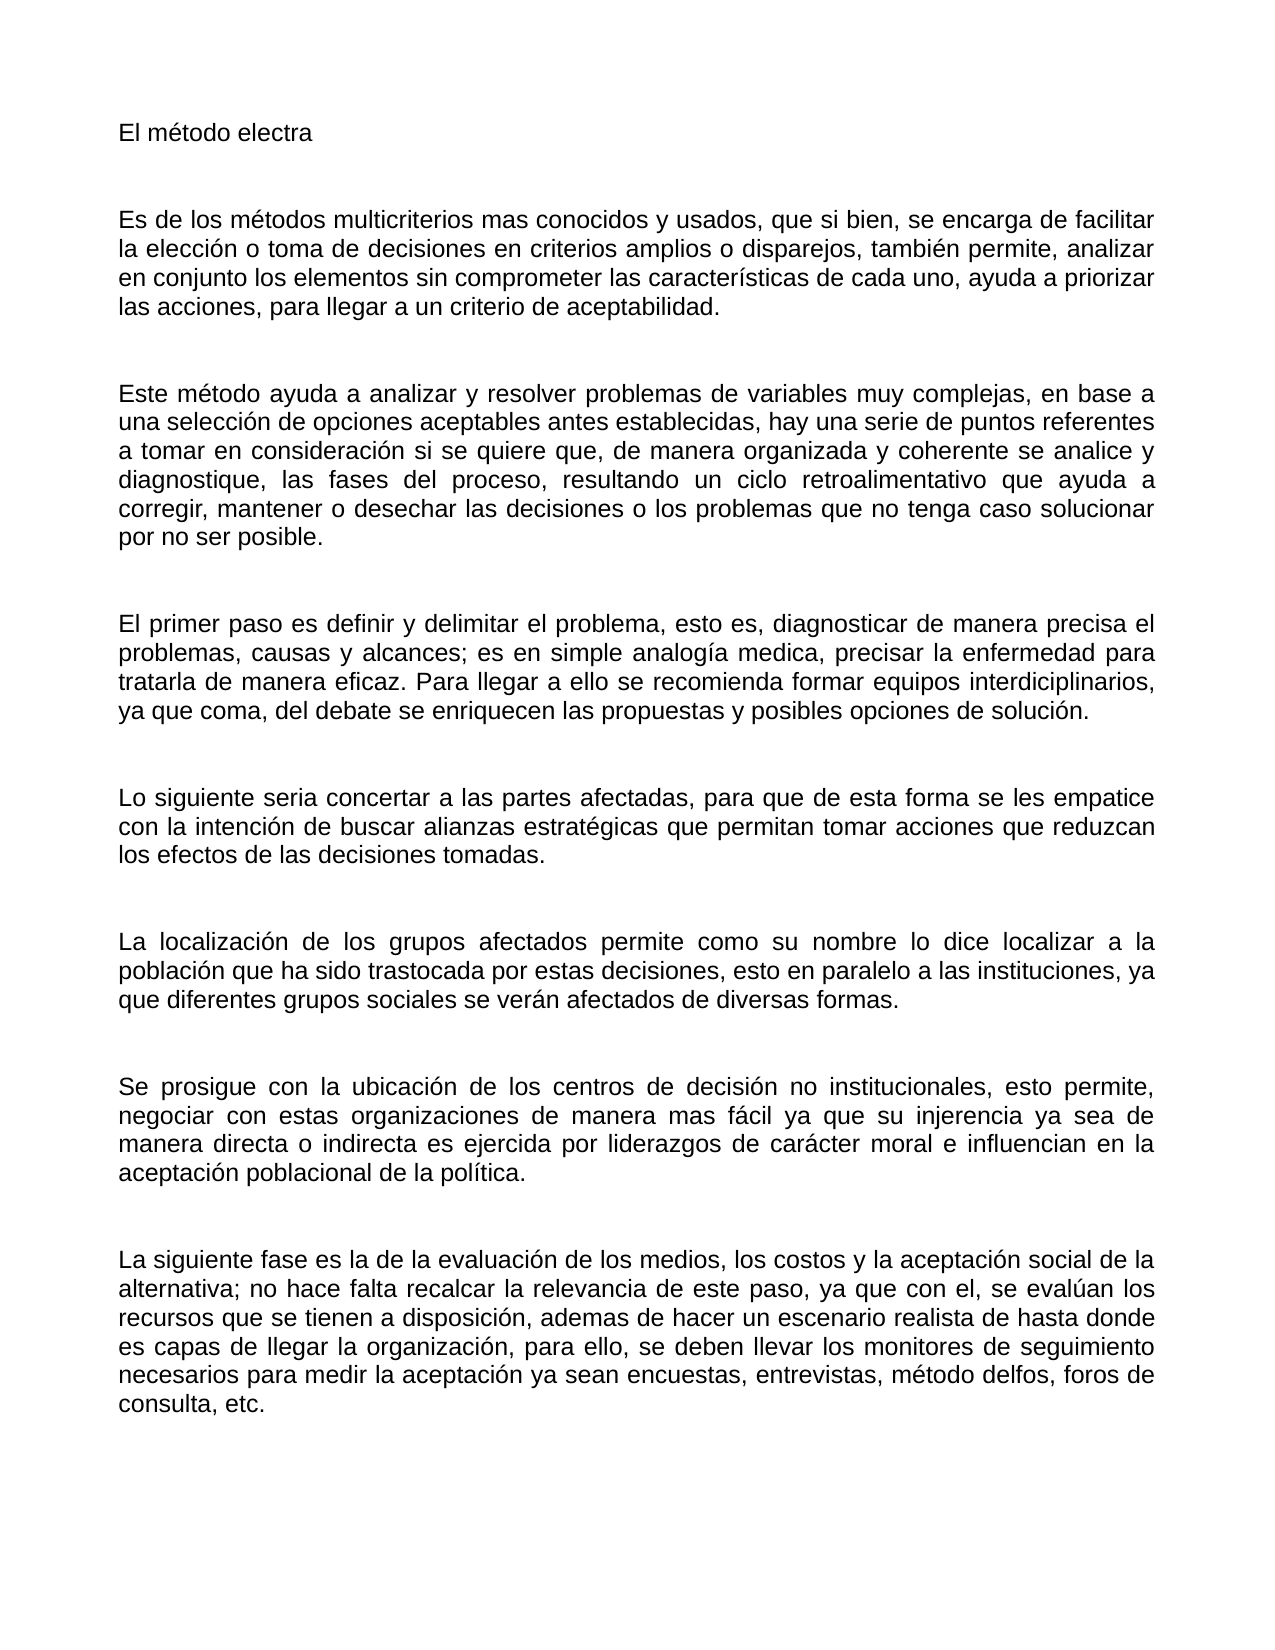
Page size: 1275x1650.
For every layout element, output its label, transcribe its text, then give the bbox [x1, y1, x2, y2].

subtitle El método electra [118, 118, 1157, 147]
subtitle La localización de los grupos afectados permite como su nombre lo dice localizar a la población que ha sido trastocada por estas decisiones, esto en paralelo a las instituciones, ya que diferentes grupos sociales se verán afectados de diversas formas. [118, 927, 1157, 1013]
subtitle La siguiente fase es la de la evaluación de los medios, los costos y la aceptación social de la alternativa; no hace falta recalcar la relevancia de este paso, ya que con el, se evalúan los recursos que se tienen a disposición, ademas de hacer un escenario realista de hasta donde es capas de llegar la organización, para ello, se deben llevar los monitores de seguimiento necesarios para medir la aceptación ya sean encuestas, entrevistas, método delfos, foros de consulta, etc. [118, 1245, 1157, 1418]
subtitle Este método ayuda a analizar y resolver problemas de variables muy complejas, en base a una selección de opciones aceptables antes establecidas, hay una serie de puntos referentes a tomar en consideración si se quiere que, de manera organizada y coherente se analice y diagnostique, las fases del proceso, resultando un ciclo retroalimentativo que ayuda a corregir, mantener o desechar las decisiones o los problemas que no tenga caso solucionar por no ser posible. [118, 378, 1157, 551]
subtitle El primer paso es definir y delimitar el problema, esto es, diagnosticar de manera precisa el problemas, causas y alcances; es en simple analogía medica, precisar la enfermedad para tratarla de manera eficaz. Para llegar a ello se recomienda formar equipos interdiciplinarios, ya que coma, del debate se enriquecen las propuestas y posibles opciones de solución. [118, 609, 1157, 724]
subtitle Lo siguiente seria concertar a las partes afectadas, para que de esta forma se les empatice con la intención de buscar alianzas estratégicas que permitan tomar acciones que reduzcan los efectos de las decisiones tomadas. [118, 783, 1157, 869]
subtitle Se prosigue con la ubicación de los centros de decisión no institucionales, esto permite, negociar con estas organizaciones de manera mas fácil ya que su injerencia ya sea de manera directa o indirecta es ejercida por liderazgos de carácter moral e influencian en la aceptación poblacional de la política. [118, 1072, 1157, 1187]
subtitle Es de los métodos multicriterios mas conocidos y usados, que si bien, se encarga de facilitar la elección o toma de decisiones en criterios amplios o disparejos, también permite, analizar en conjunto los elementos sin comprometer las características de cada uno, ayuda a priorizar las acciones, para llegar a un criterio de aceptabilidad. [118, 205, 1157, 320]
